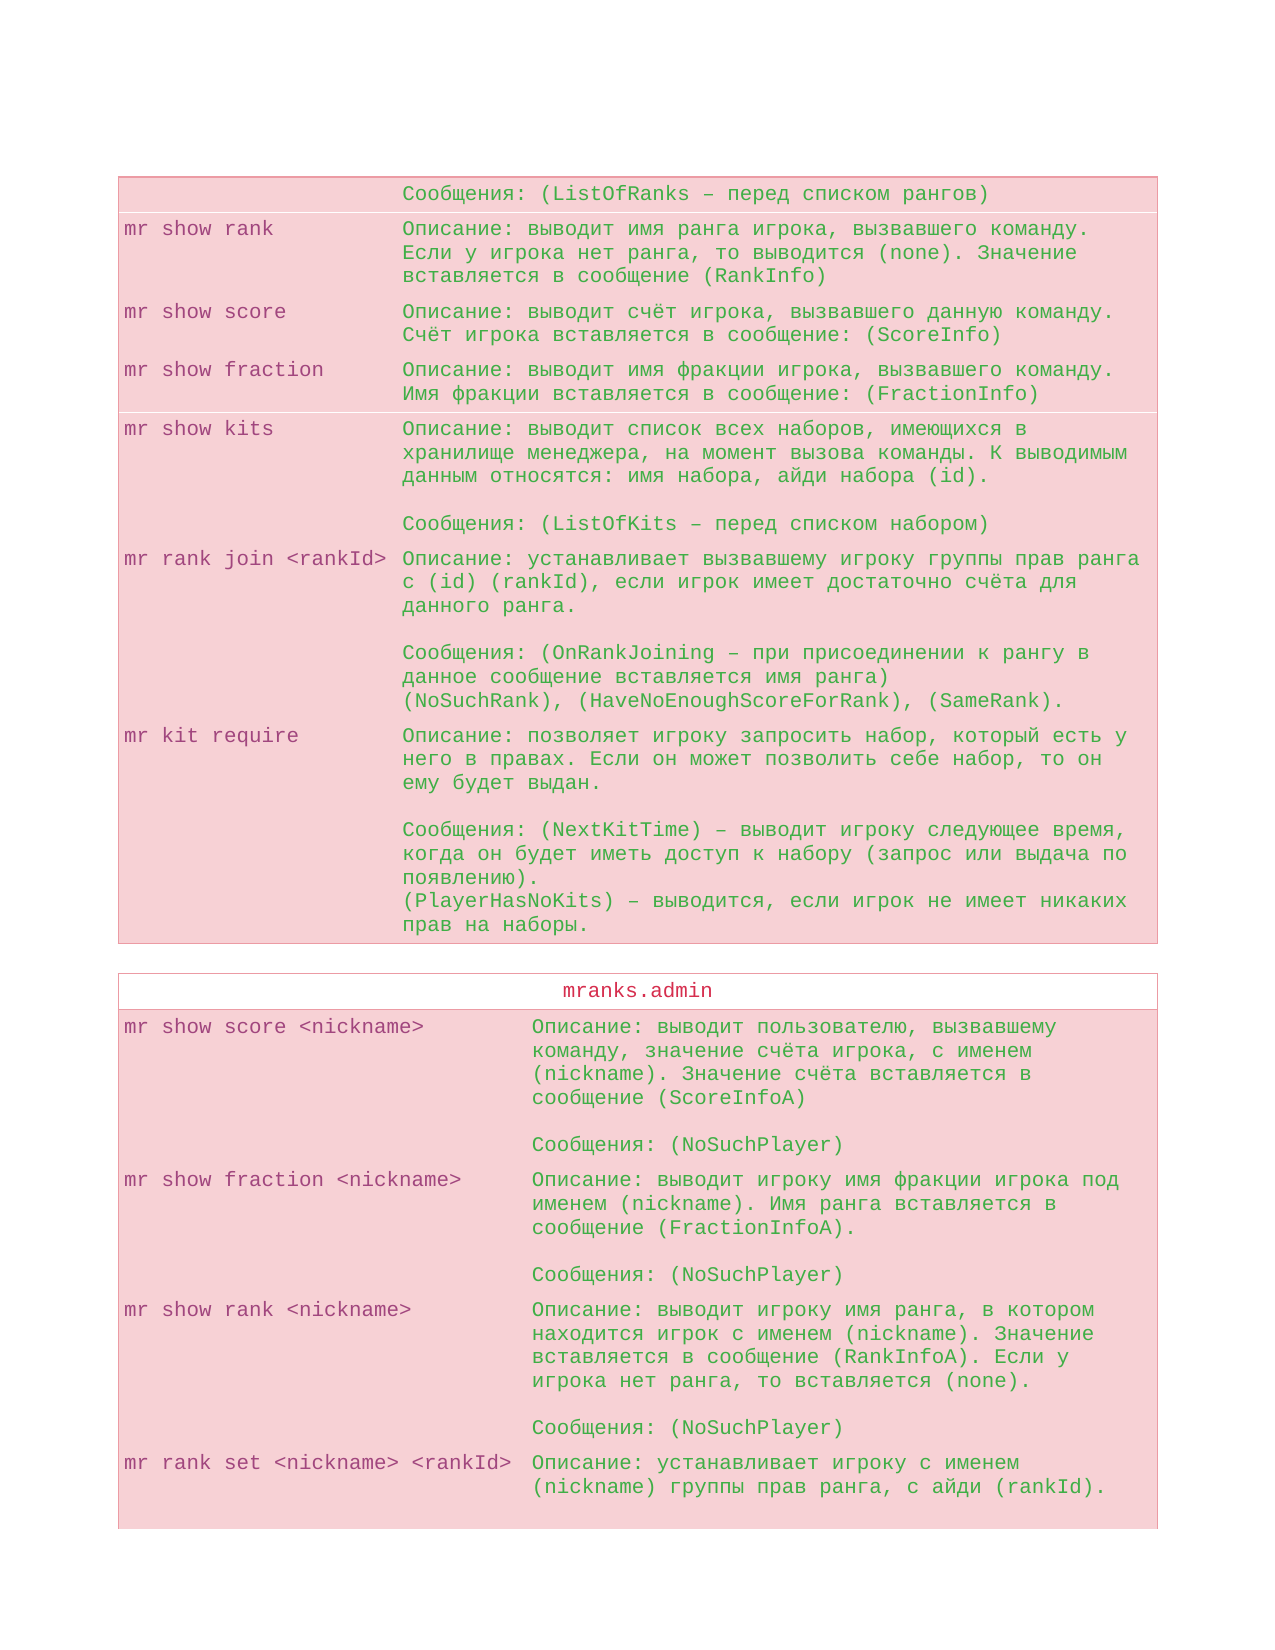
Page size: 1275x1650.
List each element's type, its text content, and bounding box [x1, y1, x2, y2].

table_cell Описание: выводит имя фракции игрока, вызвавшего команду. Имя фракции вставляется в сообщение: (FractionInfo) [396, 354, 1157, 412]
table_cell mr show score <nickname> [119, 1010, 526, 1164]
table_cell [119, 178, 396, 212]
table_cell mr show rank <nickname> [119, 1293, 526, 1447]
table_cell mr show fraction [119, 354, 396, 412]
table_cell mr rank join <rankId> [119, 542, 396, 719]
table_cell Сообщения: (ListOfRanks – перед списком рангов) [396, 178, 1157, 212]
table_cell Описание: позволяет игроку запросить набор, который есть у него в правах. Если он может позволить себе набор, то он ему будет выдан. Сообщения: (NextKitTime) – выводит игроку следующее время, когда он будет иметь доступ к набору (запрос или выдача по появлению). (PlayerHasNoKits) – выводится, если игрок не имеет никаких прав на наборы. [396, 719, 1157, 943]
table_header mranks.admin [119, 974, 1157, 1009]
table_cell mr show kits [119, 413, 396, 542]
table_cell mr show rank [119, 213, 396, 295]
table_cell Описание: устанавливает игроку с именем (nickname) группы прав ранга, с айди (rankId). [526, 1447, 1157, 1529]
table_cell mr rank set <nickname> <rankId> [119, 1447, 526, 1529]
table_cell Описание: выводит список всех наборов, имеющихся в хранилище менеджера, на момент вызова команды. К выводимым данным относятся: имя набора, айди набора (id). Сообщения: (ListOfKits – перед списком набором) [396, 413, 1157, 542]
table_cell mr show fraction <nickname> [119, 1164, 526, 1293]
table_cell mr kit require [119, 719, 396, 943]
table_cell mr show score [119, 295, 396, 354]
table_cell Описание: устанавливает вызвавшему игроку группы прав ранга c (id) (rankId), если игрок имеет достаточно счёта для данного ранга. Сообщения: (OnRankJoining – при присоединении к рангу в данное сообщение вставляется имя ранга) (NoSuchRank), (HaveNoEnoughScoreForRank), (SameRank). [396, 542, 1157, 719]
table_cell Описание: выводит игроку имя ранга, в котором находится игрок с именем (nickname). Значение вставляется в сообщение (RankInfoA). Если у игрока нет ранга, то вставляется (none). Сообщения: (NoSuchPlayer) [526, 1293, 1157, 1447]
table_cell Описание: выводит счёт игрока, вызвавшего данную команду. Счёт игрока вставляется в сообщение: (ScoreInfo) [396, 295, 1157, 354]
table_cell Описание: выводит пользователю, вызвавшему команду, значение счёта игрока, с именем (nickname). Значение счёта вставляется в сообщение (ScoreInfoA) Сообщения: (NoSuchPlayer) [526, 1010, 1157, 1164]
table_cell Описание: выводит имя ранга игрока, вызвавшего команду. Если у игрока нет ранга, то выводится (none). Значение вставляется в сообщение (RankInfo) [396, 213, 1157, 295]
table_cell Описание: выводит игроку имя фракции игрока под именем (nickname). Имя ранга вставляется в сообщение (FractionInfoA). Сообщения: (NoSuchPlayer) [526, 1164, 1157, 1293]
